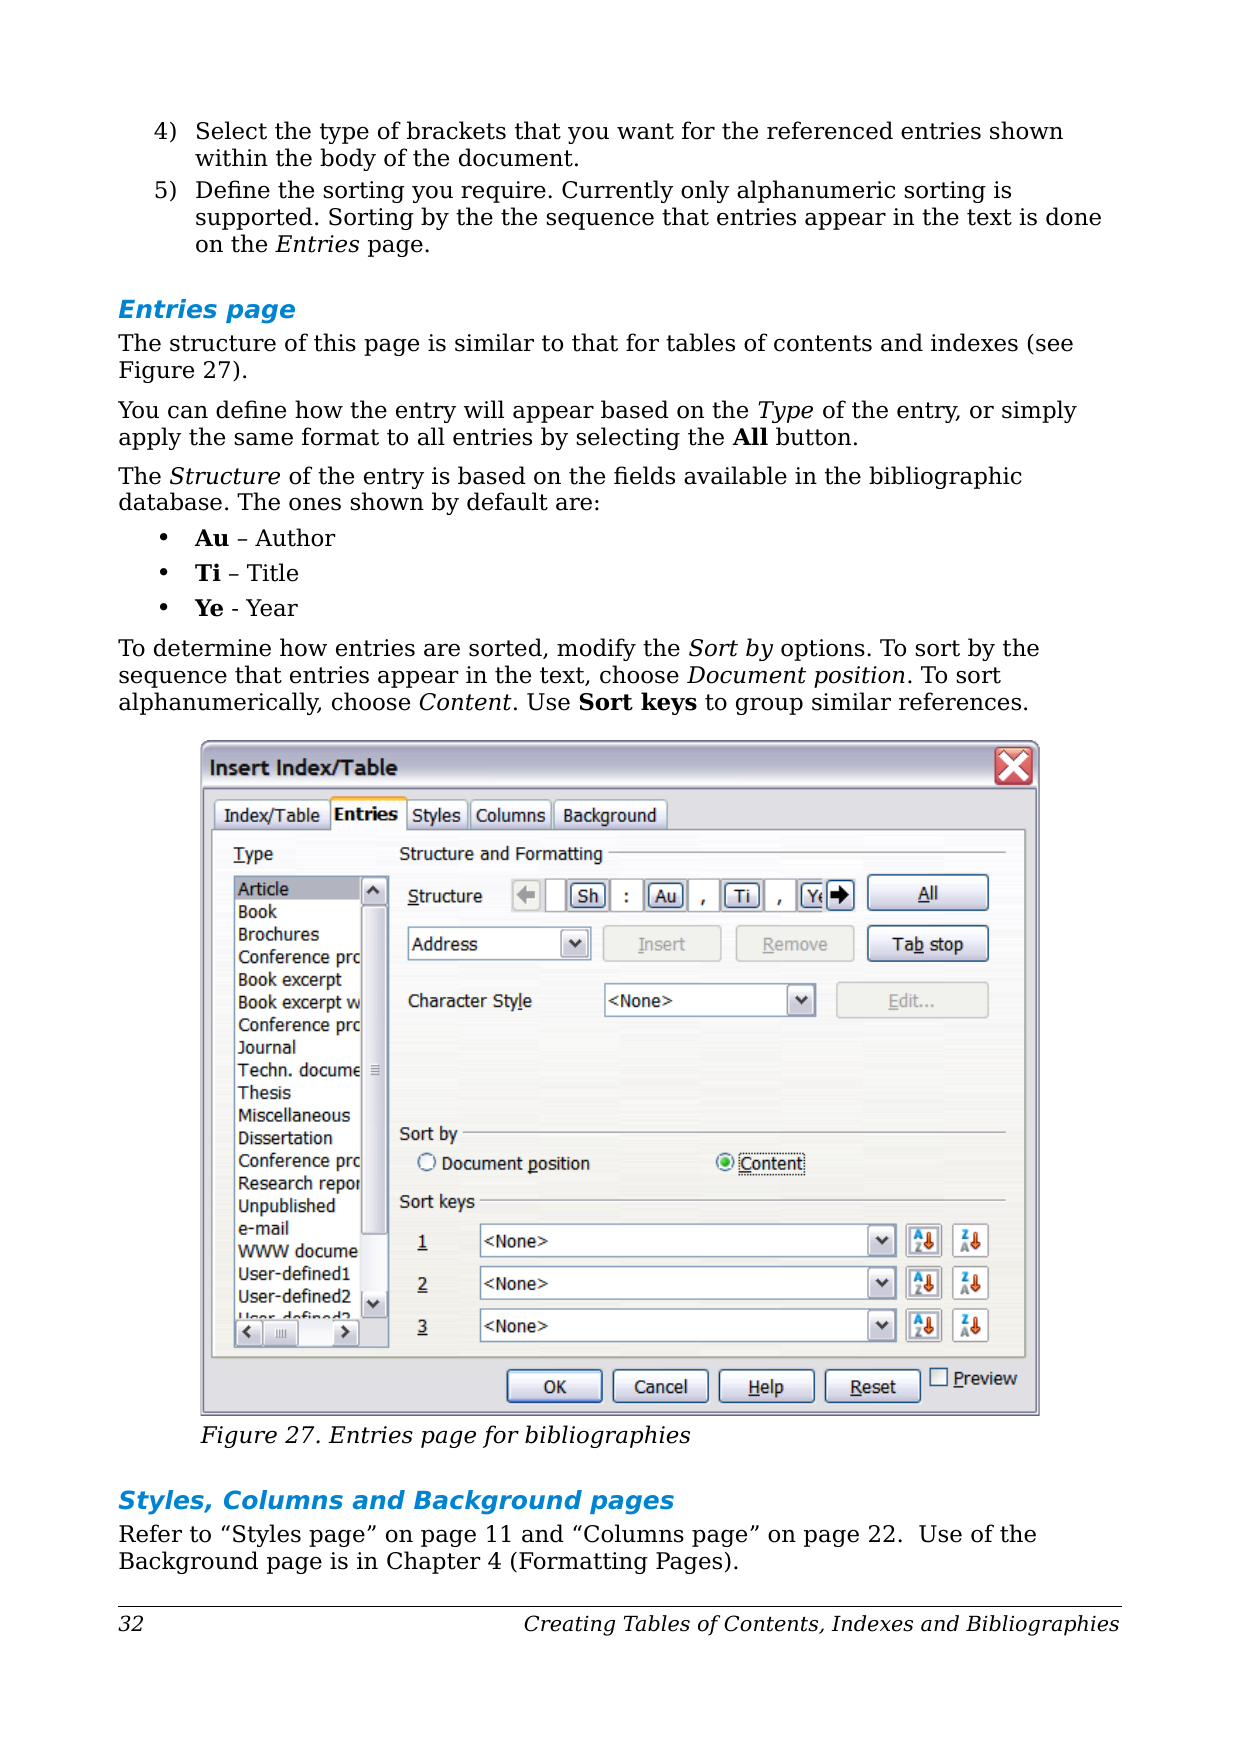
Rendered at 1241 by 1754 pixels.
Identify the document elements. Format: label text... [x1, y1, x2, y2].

picture [200, 740, 1040, 1416]
list Ti – Title [156, 558, 1122, 587]
text Refer to “Styles page” on page 11 and “Columns page” on page 22. Use of the Background page is in Chapter 4 (Formatting Pages). [118, 1522, 1122, 1575]
text The structure of this page is similar to that for tables of contents and indexes (see Figure 27). [118, 331, 1122, 384]
list Au – Author [156, 523, 1122, 552]
list Define the sorting you require. Currently only alphanumeric sorting is supported. Sorting by the the sequence that entries appear in the text is done on the Entries page. [177, 178, 1122, 258]
subtitle Styles, Columns and Background pages [118, 1486, 1122, 1515]
text To determine how entries are sorted, modify the Sort by options. To sort by the sequence that entries appear in the text, choose Document position. To sort alphanumerically, choose Content. Use Sort keys to group similar references. [118, 635, 1122, 715]
text You can define how the entry will appear based on the Type of the entry, or simply apply the same format to all entries by selecting the All button. [118, 396, 1122, 450]
text Figure 27. Entries page for bibliographies [201, 1422, 1040, 1449]
list Ye - Year [156, 593, 1122, 623]
list Select the type of brackets that you want for the referenced entries shown within the body of the document. [177, 118, 1122, 171]
list The Structure of the entry is based on the fields available in the bibliographic database. The ones shown by default are: [118, 463, 1122, 516]
subtitle Entries page [118, 295, 1122, 324]
